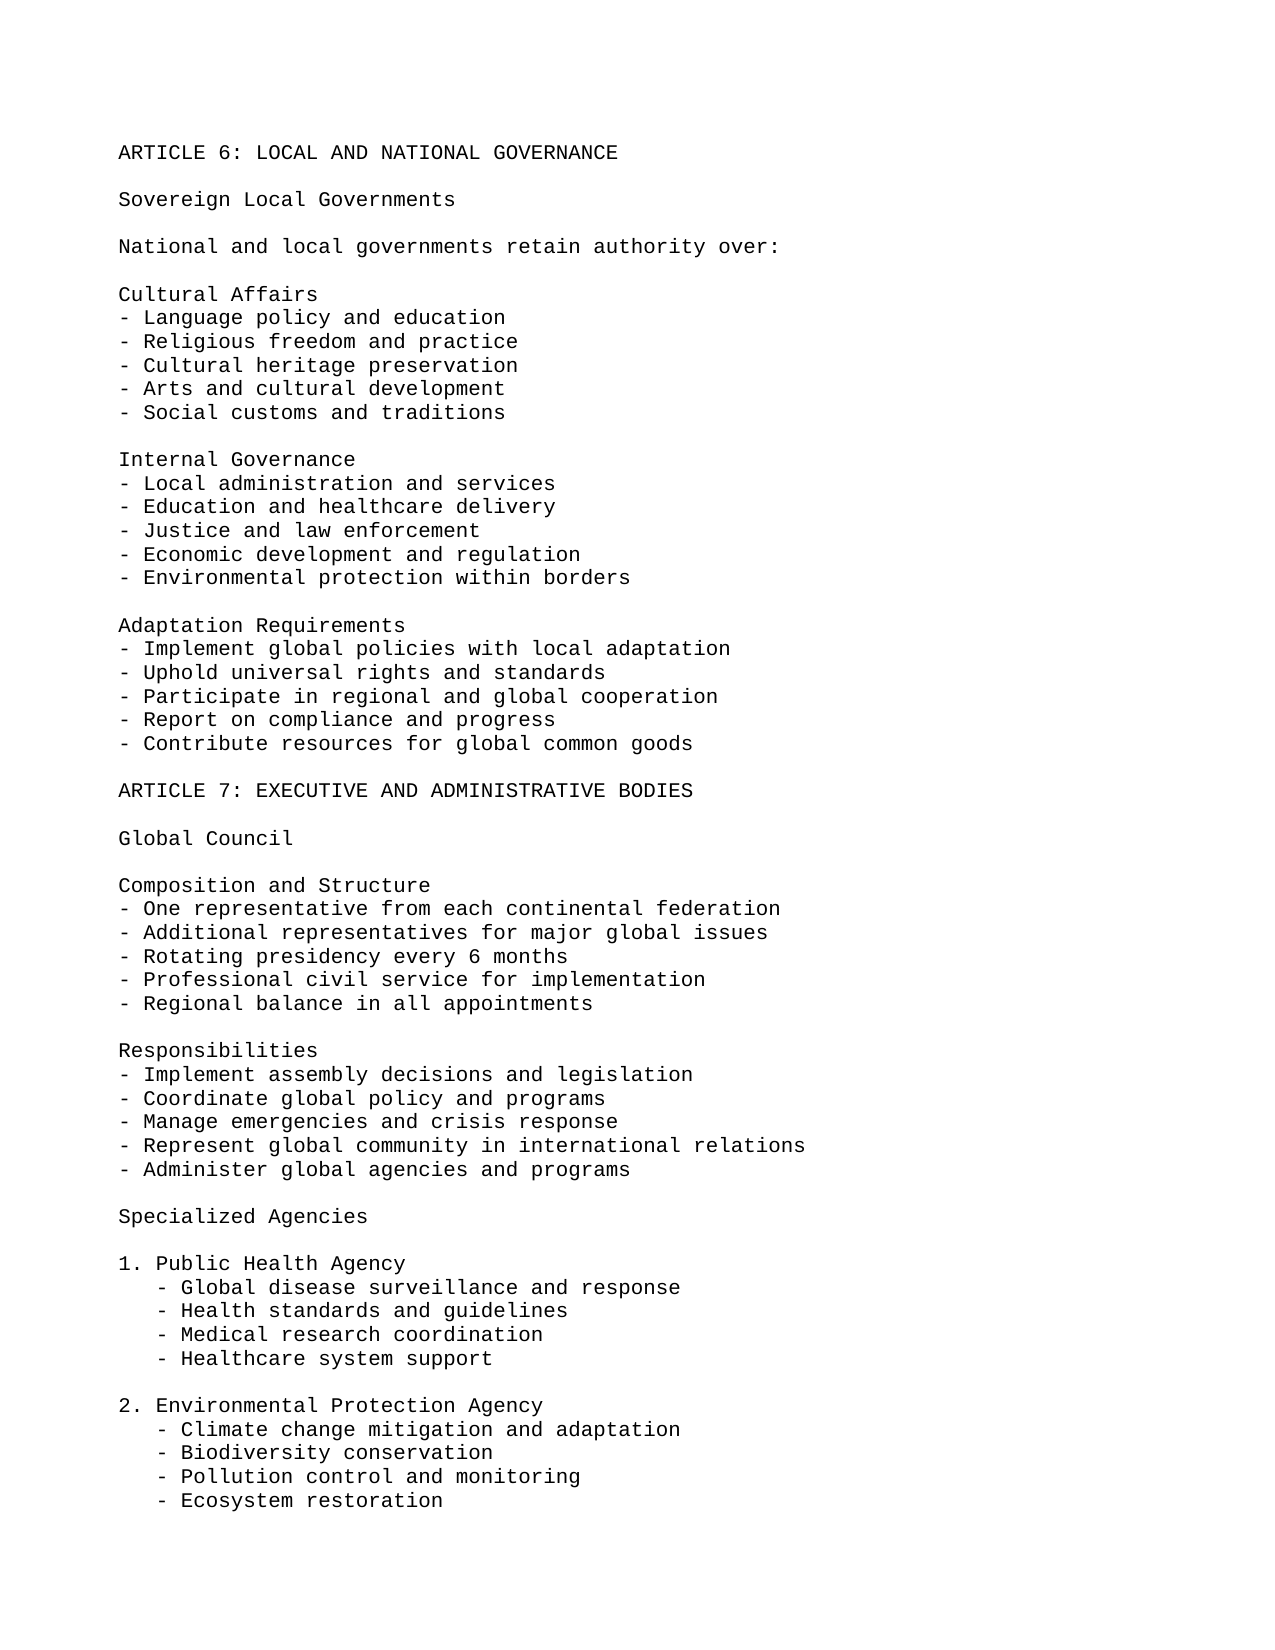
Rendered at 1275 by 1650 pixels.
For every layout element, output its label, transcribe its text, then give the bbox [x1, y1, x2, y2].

text - Report on compliance and progress [118, 709, 1157, 733]
text National and local governments retain authority over: [118, 236, 1157, 260]
text ARTICLE 7: EXECUTIVE AND ADMINISTRATIVE BODIES [118, 780, 1157, 804]
text - Healthcare system support [118, 1348, 1157, 1371]
text 1. Public Health Agency [118, 1253, 1157, 1277]
text - Represent global community in international relations [118, 1135, 1157, 1158]
text - Cultural heritage preservation [118, 354, 1157, 378]
text Cultural Affairs [118, 284, 1157, 307]
text - Language policy and education [118, 307, 1157, 331]
text - Social customs and traditions [118, 402, 1157, 426]
text - Rotating presidency every 6 months [118, 946, 1157, 969]
text Specialized Agencies [118, 1206, 1157, 1229]
text - Administer global agencies and programs [118, 1158, 1157, 1182]
text - Education and healthcare delivery [118, 496, 1157, 520]
text - Professional civil service for implementation [118, 969, 1157, 993]
text - Implement assembly decisions and legislation [118, 1064, 1157, 1088]
text - Participate in regional and global cooperation [118, 686, 1157, 709]
text - One representative from each continental federation [118, 898, 1157, 922]
text - Coordinate global policy and programs [118, 1088, 1157, 1111]
text - Additional representatives for major global issues [118, 922, 1157, 946]
text Responsibilities [118, 1040, 1157, 1064]
text - Ecosystem restoration [118, 1489, 1157, 1513]
text Adaptation Requirements [118, 615, 1157, 638]
text - Global disease surveillance and response [118, 1277, 1157, 1300]
text 2. Environmental Protection Agency [118, 1395, 1157, 1419]
text Internal Governance [118, 449, 1157, 473]
text - Climate change mitigation and adaptation [118, 1419, 1157, 1442]
text - Pollution control and monitoring [118, 1466, 1157, 1489]
text - Contribute resources for global common goods [118, 733, 1157, 757]
text Global Council [118, 827, 1157, 851]
text - Local administration and services [118, 473, 1157, 496]
text - Environmental protection within borders [118, 567, 1157, 591]
text - Regional balance in all appointments [118, 993, 1157, 1017]
text - Implement global policies with local adaptation [118, 638, 1157, 662]
text - Medical research coordination [118, 1324, 1157, 1348]
text ARTICLE 6: LOCAL AND NATIONAL GOVERNANCE [118, 142, 1157, 165]
text - Uphold universal rights and standards [118, 662, 1157, 686]
text Sovereign Local Governments [118, 189, 1157, 213]
text - Economic development and regulation [118, 544, 1157, 567]
text - Biodiversity conservation [118, 1442, 1157, 1466]
text - Justice and law enforcement [118, 520, 1157, 544]
text - Manage emergencies and crisis response [118, 1111, 1157, 1135]
text Composition and Structure [118, 875, 1157, 898]
text - Arts and cultural development [118, 378, 1157, 402]
text - Health standards and guidelines [118, 1300, 1157, 1324]
text - Religious freedom and practice [118, 331, 1157, 354]
